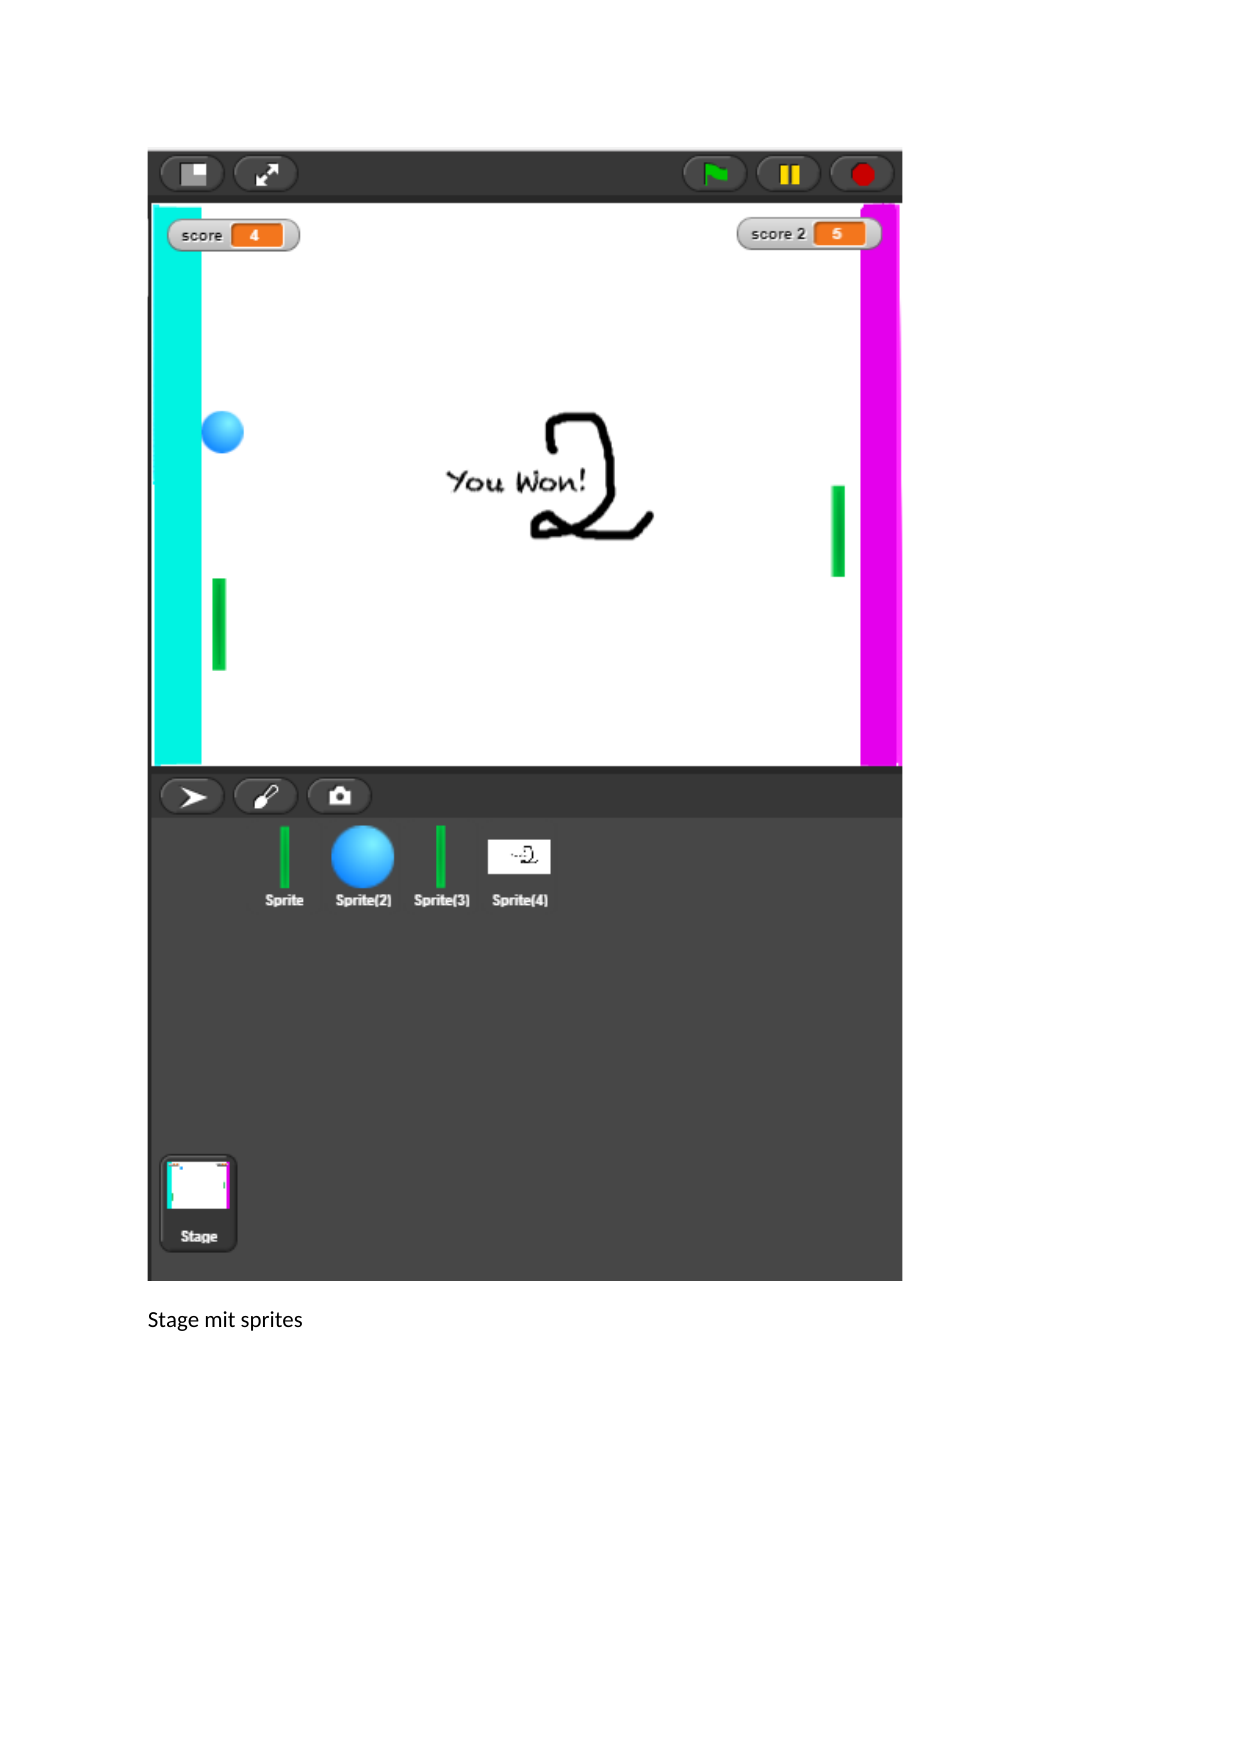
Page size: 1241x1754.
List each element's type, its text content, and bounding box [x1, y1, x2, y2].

text Stage mit sprites [148, 1306, 1093, 1334]
